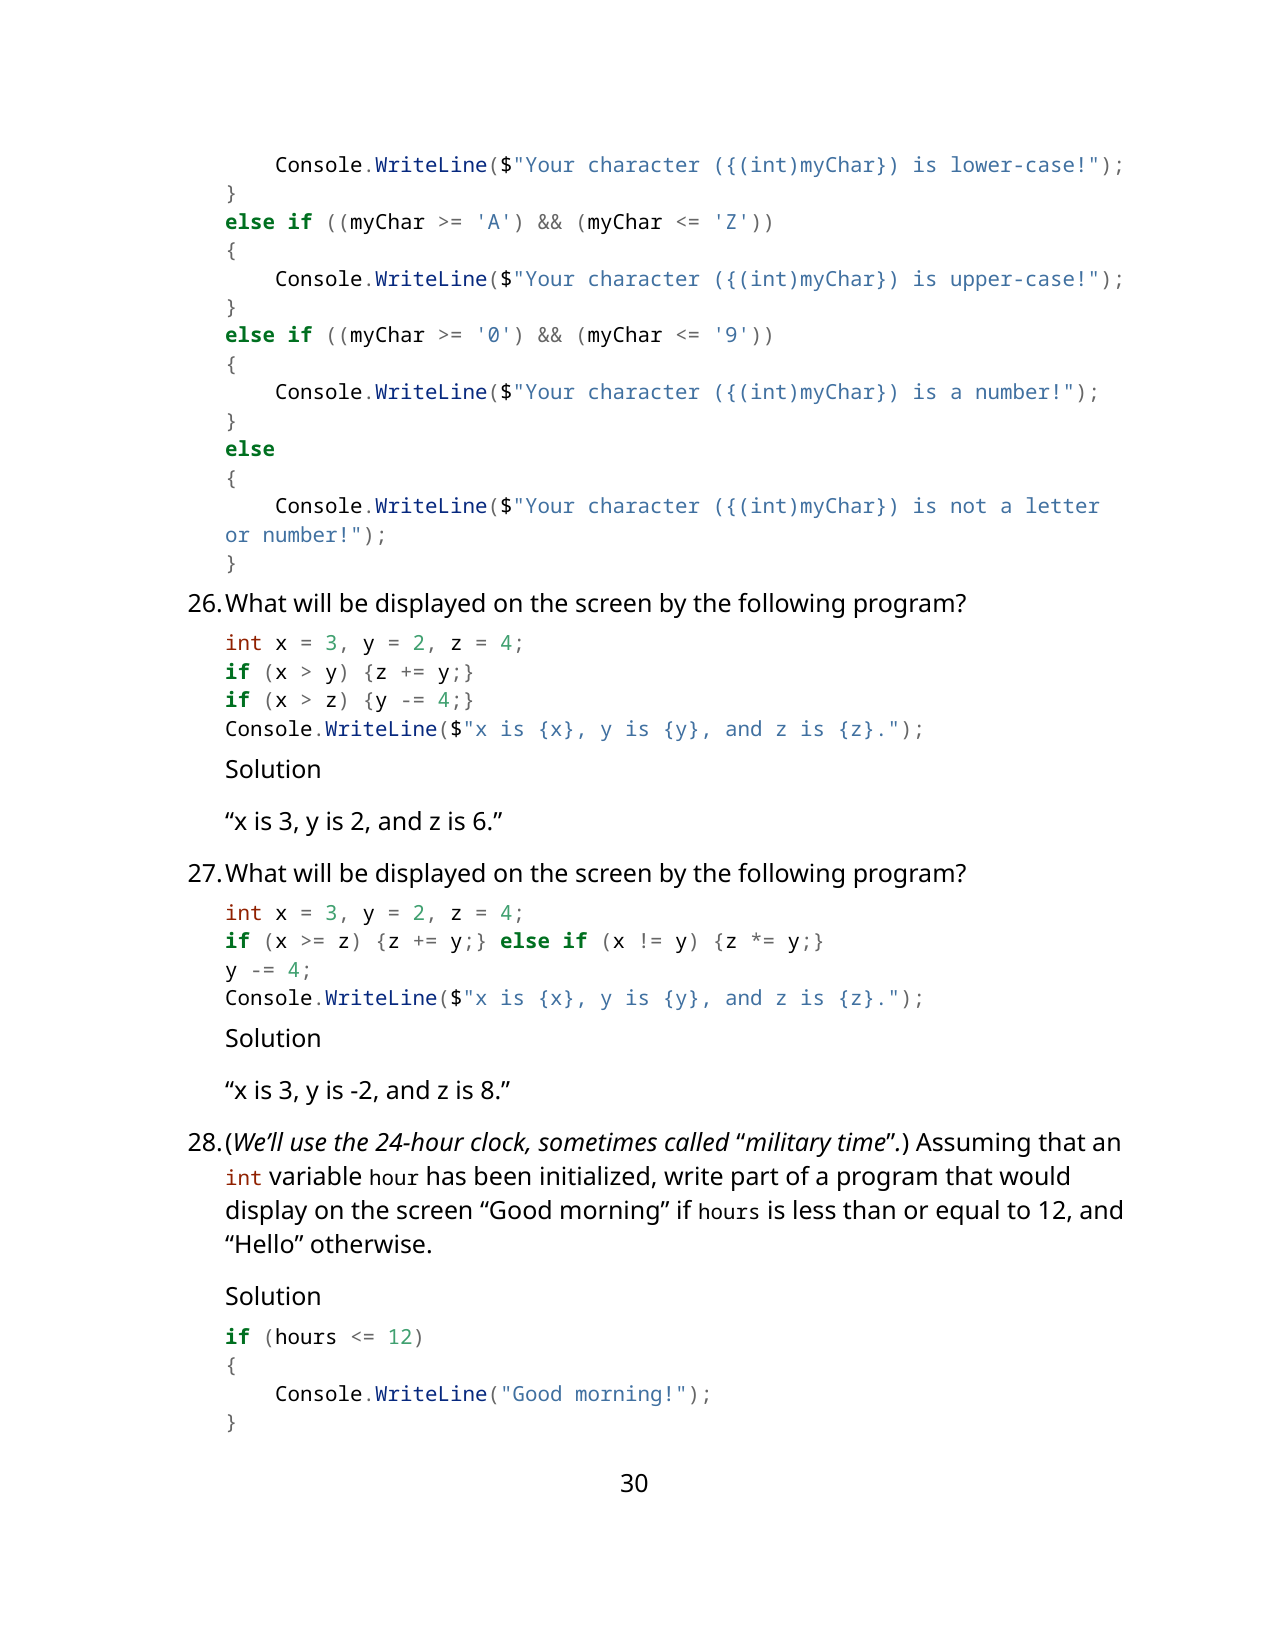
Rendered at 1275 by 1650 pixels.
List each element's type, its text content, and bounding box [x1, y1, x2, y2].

list } [187, 406, 1125, 434]
list { [187, 463, 1125, 491]
list if (hours <= 12) [187, 1322, 1125, 1351]
list } [187, 548, 1125, 577]
list Console.WriteLine($"Your character ({(int)myChar}) is lower-case!"); [187, 150, 1125, 178]
list else [187, 434, 1125, 463]
list int x = 3, y = 2, z = 4; [187, 628, 1125, 657]
list } [187, 1407, 1125, 1436]
list int x = 3, y = 2, z = 4; [187, 898, 1125, 927]
list Console.WriteLine($"x is {x}, y is {y}, and z is {z}."); [187, 983, 1125, 1012]
list else if ((myChar >= 'A') && (myChar <= 'Z')) [187, 207, 1125, 235]
list What will be displayed on the screen by the following program? [187, 586, 1125, 619]
list if (x >= z) {z += y;} else if (x != y) {z *= y;} [187, 927, 1125, 955]
list Console.WriteLine($"x is {x}, y is {y}, and z is {z}."); [187, 714, 1125, 742]
list Solution [187, 751, 1125, 785]
list } [187, 292, 1125, 321]
list { [187, 235, 1125, 264]
list Solution [187, 1021, 1125, 1055]
list if (x > y) {z += y;} [187, 657, 1125, 685]
list else if ((myChar >= '0') && (myChar <= '9')) [187, 321, 1125, 349]
list Console.WriteLine("Good morning!"); [187, 1379, 1125, 1407]
list } [187, 178, 1125, 207]
list “x is 3, y is 2, and z is 6.” [187, 803, 1125, 837]
list y -= 4; [187, 955, 1125, 983]
list Console.WriteLine($"Your character ({(int)myChar}) is upper-case!"); [187, 264, 1125, 292]
list What will be displayed on the screen by the following program? [187, 855, 1125, 889]
list { [187, 1351, 1125, 1379]
list { [187, 349, 1125, 377]
list if (x > z) {y -= 4;} [187, 685, 1125, 714]
list Console.WriteLine($"Your character ({(int)myChar}) is not a letter or number!"); [187, 491, 1125, 548]
list (We’ll use the 24-hour clock, sometimes called “military time”.) Assuming that an int variable hour has been initialized, write part of a program that would display on the screen “Good morning” if hours is less than or equal to 12, and “Hello” otherwise. [187, 1125, 1125, 1261]
list Console.WriteLine($"Your character ({(int)myChar}) is a number!"); [187, 377, 1125, 406]
list Solution [187, 1279, 1125, 1313]
list “x is 3, y is -2, and z is 8.” [187, 1073, 1125, 1107]
